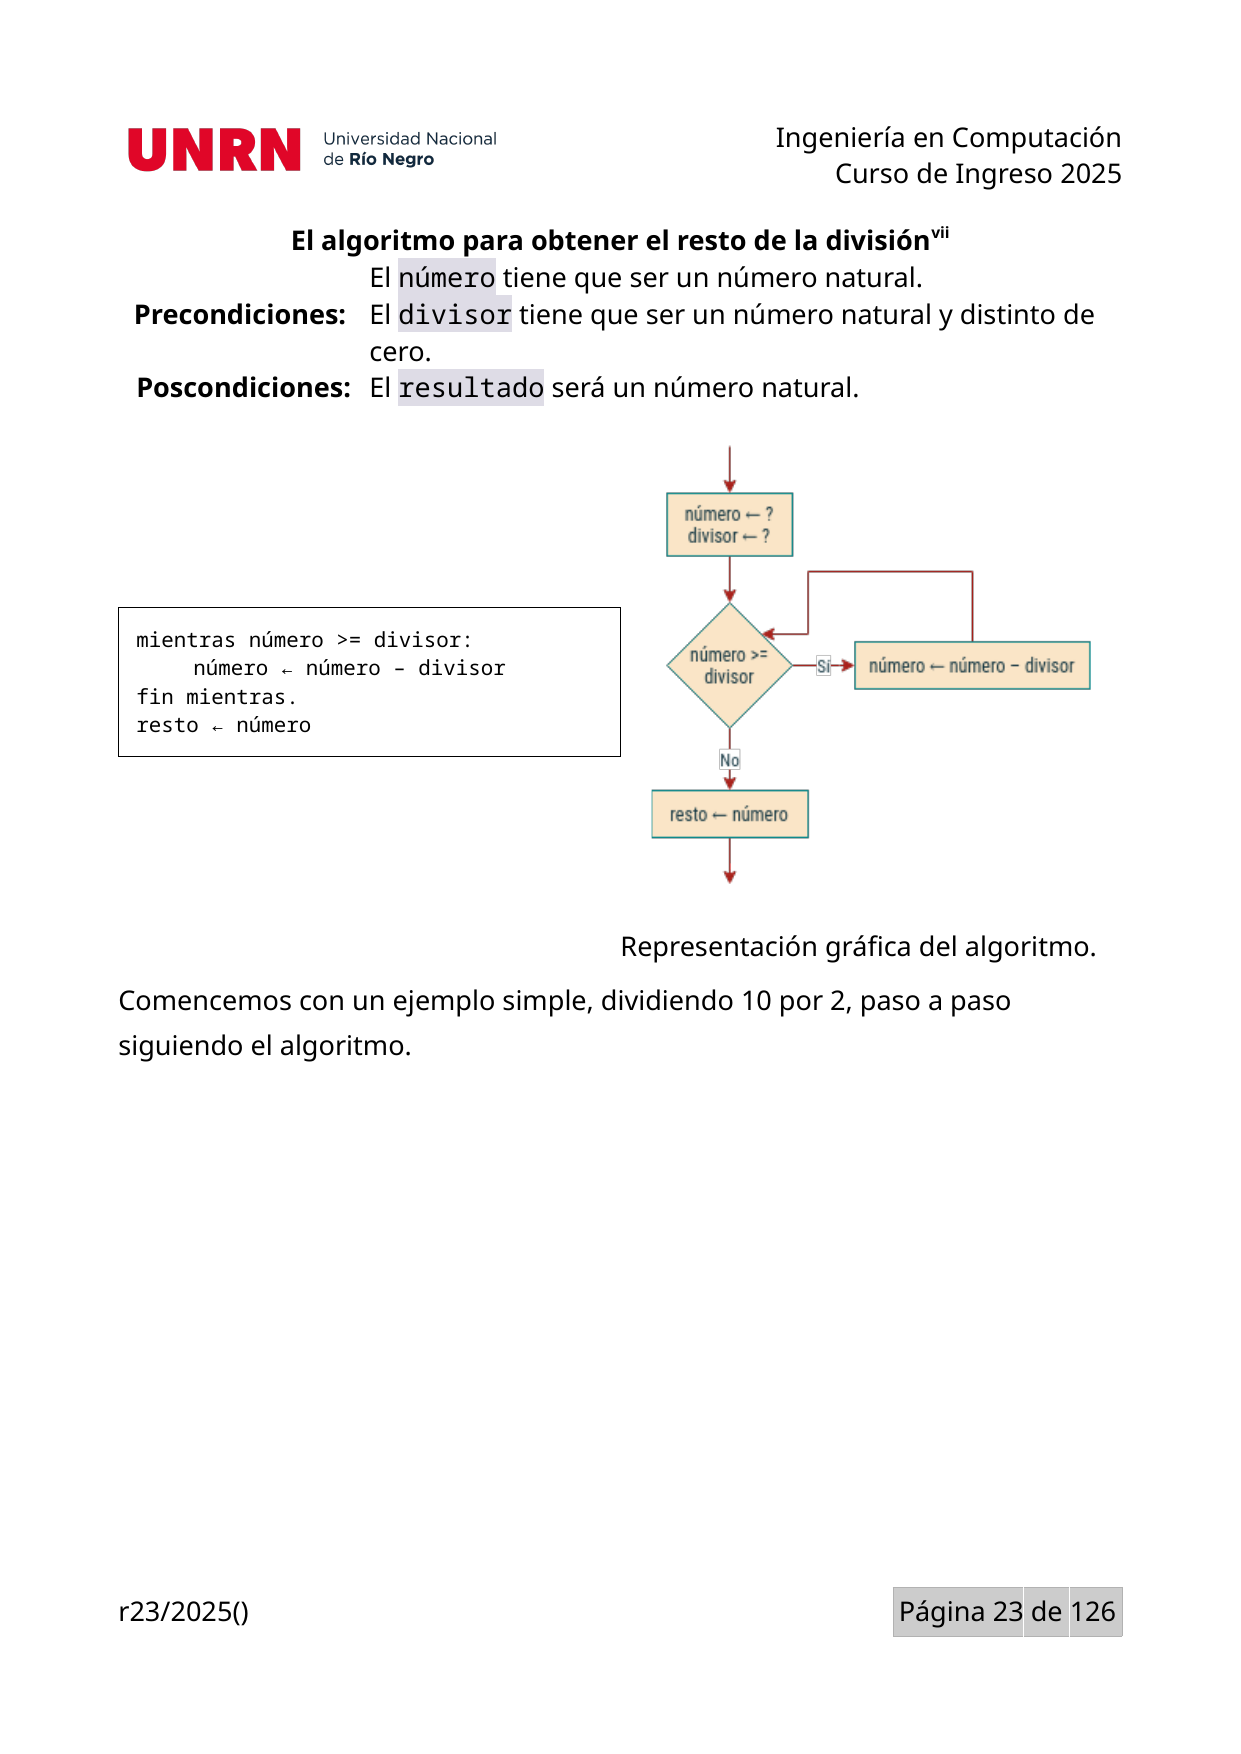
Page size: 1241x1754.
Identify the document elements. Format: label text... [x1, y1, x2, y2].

picture [118, 118, 505, 180]
table_cell Representación gráfica del algoritmo. [620, 406, 1122, 964]
table_cell [118, 757, 620, 964]
table_cell [118, 406, 620, 607]
picture [651, 435, 1091, 898]
text Comencemos con un ejemplo simple, dividiendo 10 por 2, paso a paso siguiendo el algoritmo. [118, 982, 1122, 1063]
table_cell El número tiene que ser un número natural.‍ El divisor tiene que ser un número natural y distinto de cero. [369, 258, 1122, 369]
table_header El algoritmo para obtener el resto de la división [118, 221, 1122, 258]
table_cell mientras número >= divisor: número ← número – divisor fin mientras. resto ← número [119, 608, 620, 756]
table_cell El resultado será un número natural. [369, 369, 398, 406]
table_cell ‍Poscondiciones: [118, 369, 369, 406]
table_cell Precondiciones: [118, 258, 369, 369]
table_cell El resultado será un número natural. [544, 369, 1122, 406]
